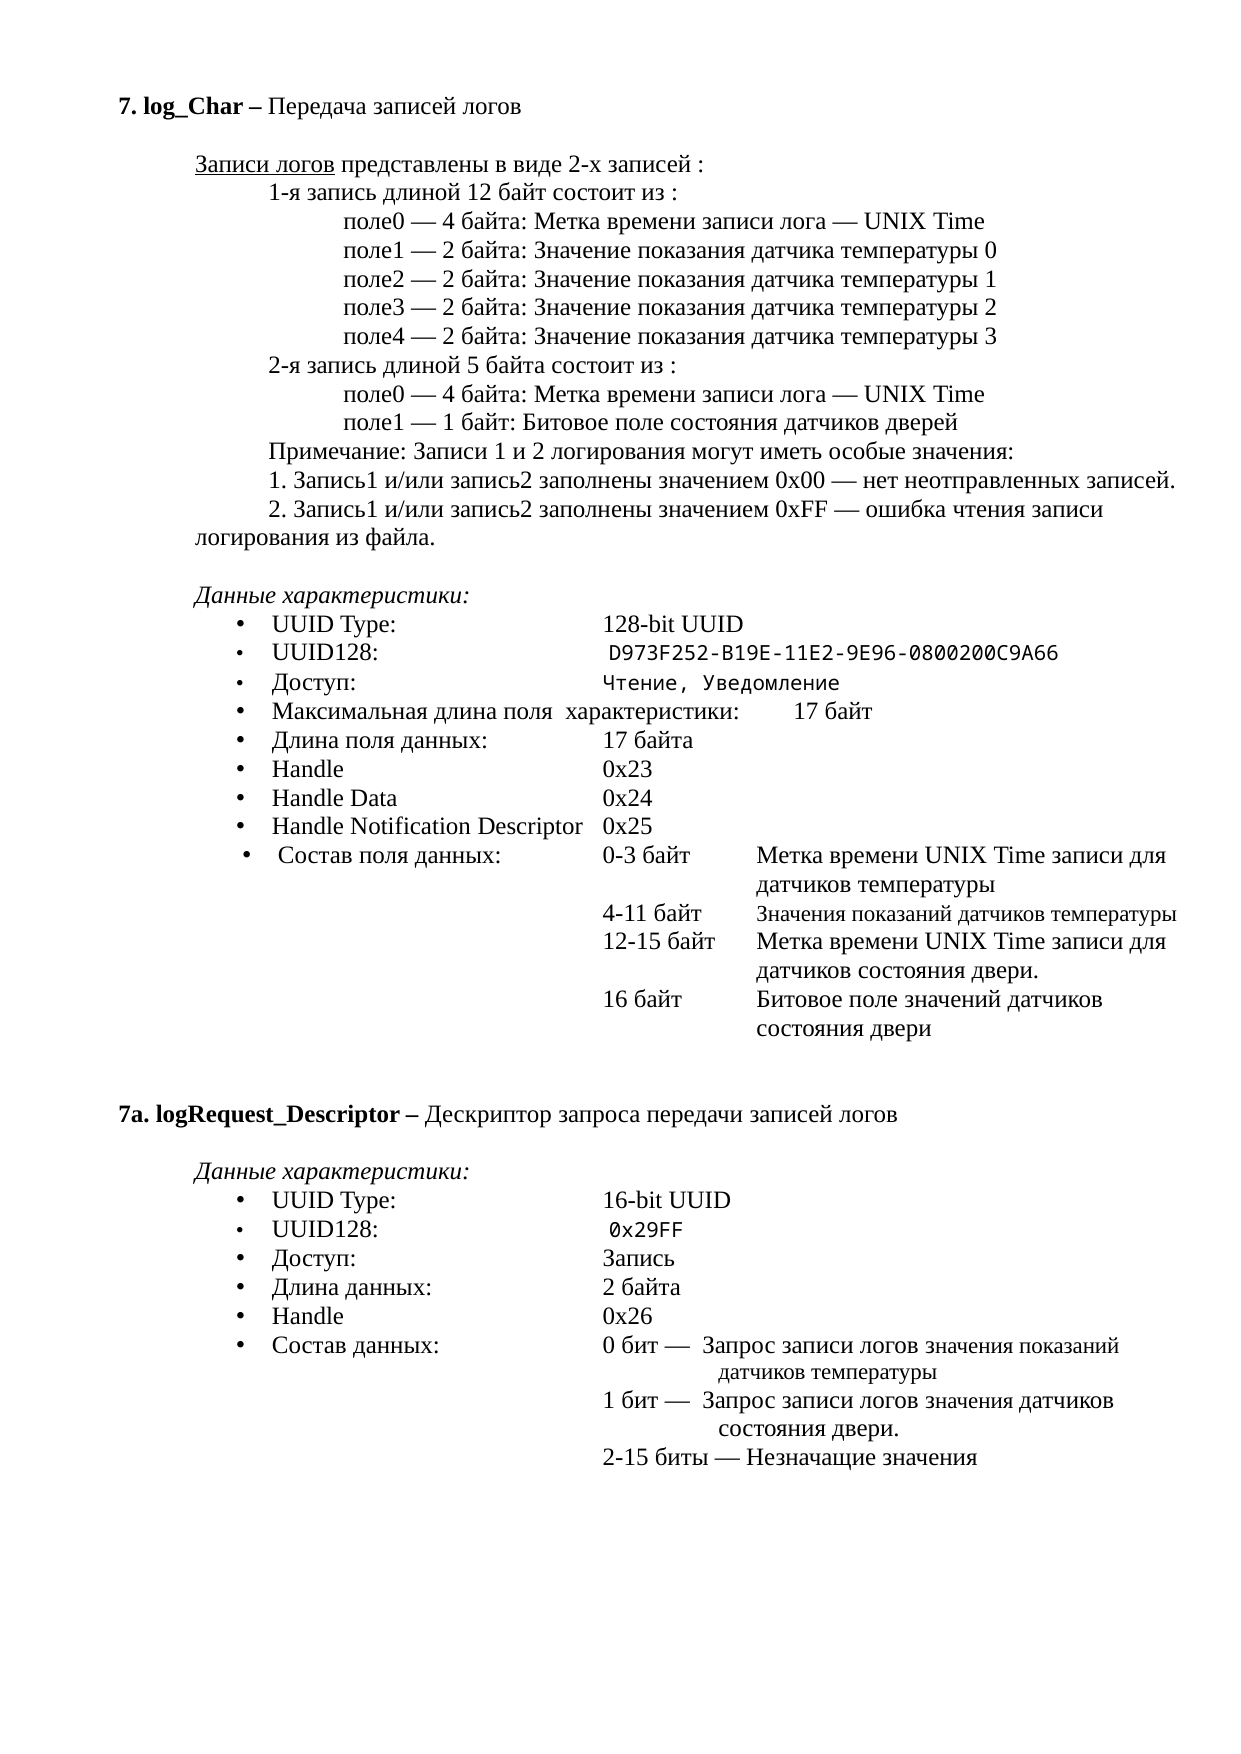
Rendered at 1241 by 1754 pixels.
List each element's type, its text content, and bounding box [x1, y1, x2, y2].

text поле1 — 1 байт: Битовое поле состояния датчиков дверей [195, 407, 1193, 436]
list Состав данных: 0 бит — Запрос записи логов значения показаний датчиков температуры 1 бит — Запрос записи логов значения датчиков состояния двери. 2-15 биты — Незначащие значения [236, 1330, 1193, 1471]
text поле1 — 2 байта: Значение показания датчика температуры 0 [195, 235, 1193, 264]
list Handle Data 0х24 [236, 783, 1193, 811]
text поле0 — 4 байта: Метка времени записи лога — UNIX Time [195, 206, 1193, 235]
text 7а. logRequest_Descriptor – Дескриптор запроса передачи записей логов [118, 1099, 1193, 1128]
list UUID Type: 128-bit UUID [236, 609, 1193, 637]
list Handle Notification Descriptor 0x25 [236, 811, 1193, 840]
list Состав поля данных: 0-3 байт Метка времени UNIX Time записи для датчиков температуры 4-11 байт Значения показаний датчиков температуры 12-15 байт Метка времени UNIX Time записи для датчиков состояния двери. 16 байт Битовое поле значений датчиков состояния двери [242, 840, 1193, 1041]
list UUID128: D973F252-B19E-11E2-9E96-0800200C9A66 [236, 637, 1193, 667]
list UUID128: 0x29FF [236, 1214, 1193, 1243]
text поле3 — 2 байта: Значение показания датчика температуры 2 [195, 292, 1193, 321]
list [236, 62, 1193, 91]
text поле4 — 2 байта: Значение показания датчика температуры 3 [195, 321, 1193, 350]
text Примечание: Записи 1 и 2 логирования могут иметь особые значения: [195, 436, 1193, 465]
list Длина поля данных: 17 байта [236, 725, 1193, 754]
list Доступ: Запись [236, 1243, 1193, 1272]
list Доступ: Чтение, Уведомление [236, 667, 1193, 696]
list Handle 0x23 [236, 754, 1193, 783]
text поле0 — 4 байта: Метка времени записи лога — UNIX Time [195, 379, 1193, 407]
text Данные характеристики: [195, 1156, 1193, 1185]
list Handle 0x26 [236, 1301, 1193, 1330]
list Максимальная длина поля характеристики: 17 байт [236, 696, 1193, 725]
text 1-я запись длиной 12 байт состоит из : [195, 177, 1193, 206]
text 7. log_Char – Передача записей логов [118, 91, 1193, 120]
text 1. Запись1 и/или запись2 заполнены значением 0x00 — нет неотправленных записей. [195, 465, 1193, 494]
text 2. Запись1 и/или запись2 заполнены значением 0xFF — ошибка чтения записи логирования из файла. Данные характеристики: [195, 494, 1193, 609]
list UUID Type: 16-bit UUID [236, 1185, 1193, 1214]
text Записи логов представлены в виде 2-х записей : [195, 149, 1193, 177]
list Длина данных: 2 байта [236, 1272, 1193, 1301]
text 2-я запись длиной 5 байта состоит из : [195, 350, 1193, 379]
text поле2 — 2 байта: Значение показания датчика температуры 1 [195, 264, 1193, 292]
